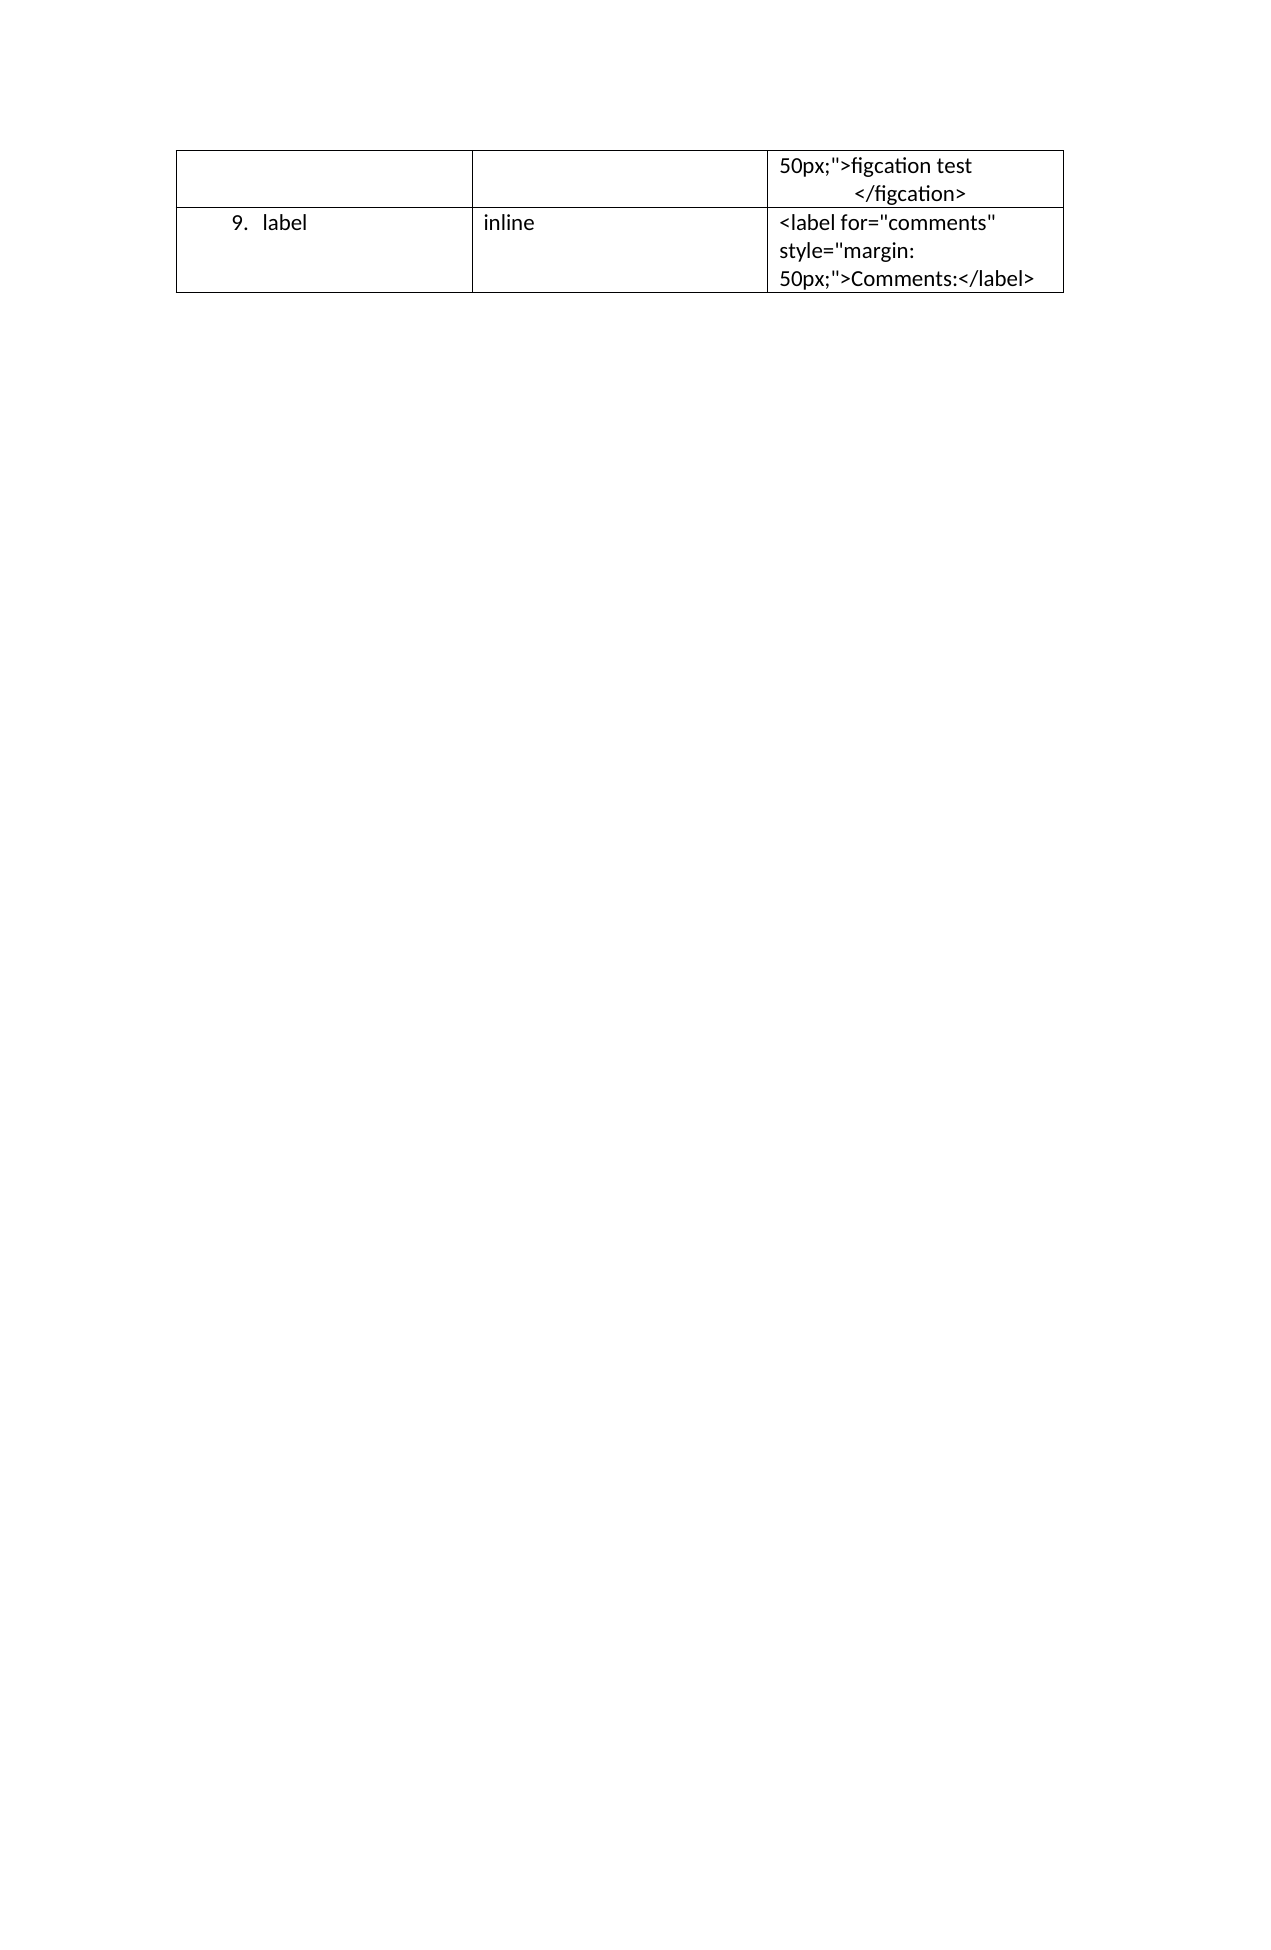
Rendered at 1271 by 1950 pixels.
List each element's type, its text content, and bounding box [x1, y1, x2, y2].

table_cell figcaption [177, 151, 472, 207]
table_cell label [177, 208, 472, 292]
table_cell inline [473, 208, 767, 292]
table_cell inline [473, 151, 767, 207]
